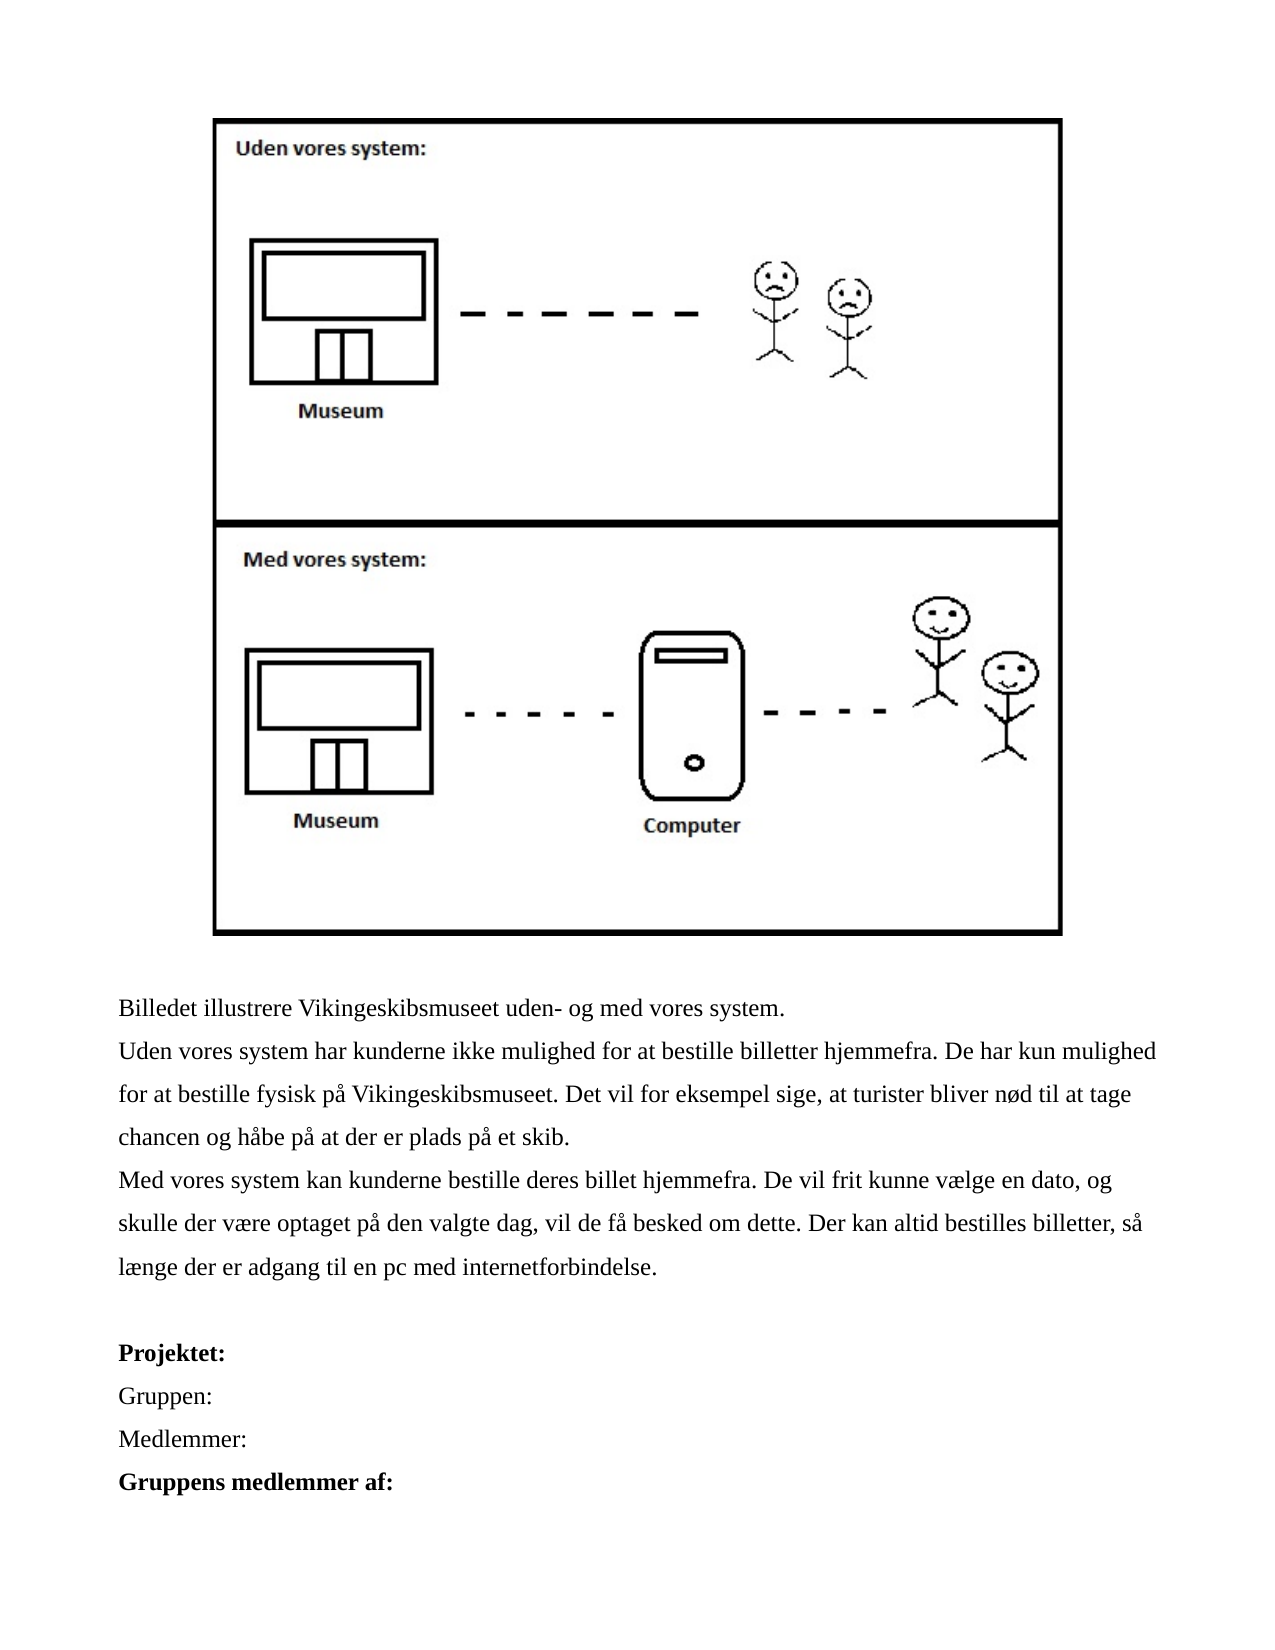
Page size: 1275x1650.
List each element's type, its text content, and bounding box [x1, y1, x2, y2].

text Medlemmer: [118, 1424, 1157, 1453]
text Uden vores system har kunderne ikke mulighed for at bestille billetter hjemmefra. De har kun mulighed for at bestille fysisk på Vikingeskibsmuseet. Det vil for eksempel sige, at turister bliver nød til at tage chancen og håbe på at der er plads på et skib. [118, 1036, 1157, 1151]
text Gruppens medlemmer af: [118, 1467, 1157, 1496]
text Billedet illustrere Vikingeskibsmuseet uden- og med vores system. [118, 993, 1157, 1022]
picture [212, 118, 1063, 936]
text Projektet: [118, 1338, 1157, 1367]
text Med vores system kan kunderne bestille deres billet hjemmefra. De vil frit kunne vælge en dato, og skulle der være optaget på den valgte dag, vil de få besked om dette. Der kan altid bestilles billetter, så længe der er adgang til en pc med internetforbindelse. [118, 1165, 1157, 1280]
text Gruppen: [118, 1381, 1157, 1410]
